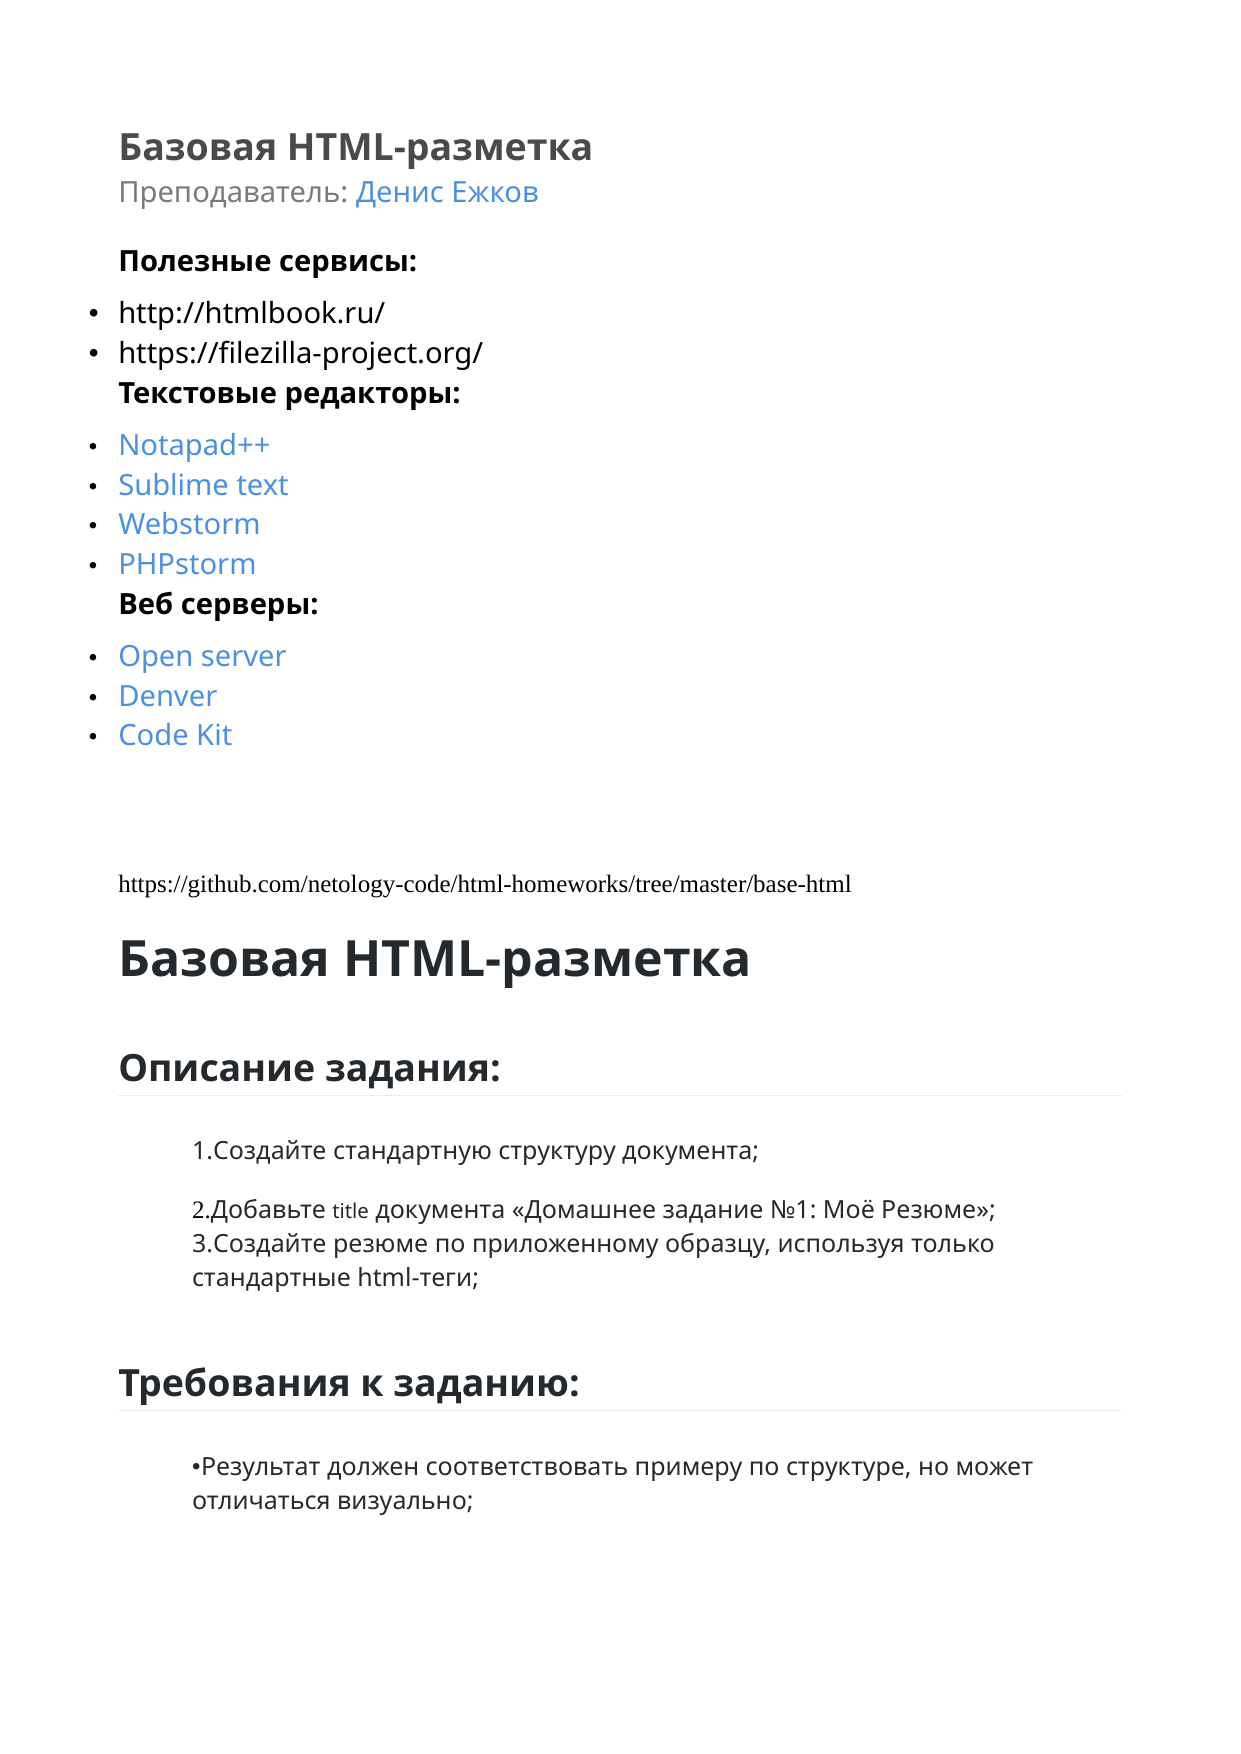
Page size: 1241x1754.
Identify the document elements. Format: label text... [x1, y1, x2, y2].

text Преподаватель: Денис Ежков [118, 171, 1122, 211]
list Open server [118, 635, 1122, 675]
text https://github.com/netology-code/html-homeworks/tree/master/base-html [118, 869, 1122, 898]
list Результат должен соответствовать примеру по структуре, но может отличаться визуально; [118, 1448, 1122, 1516]
list Notapad++ [118, 424, 1122, 464]
list Webstorm [118, 503, 1122, 543]
list Denver [118, 675, 1122, 714]
text Базовая HTML-разметка [118, 118, 1122, 171]
text Полезные сервисы: [118, 240, 1122, 280]
list PHPstorm [118, 543, 1122, 583]
list http://htmlbook.ru/ [118, 293, 1122, 332]
list Code Kit [118, 714, 1122, 754]
list https://filezilla-project.org/ [118, 332, 1122, 372]
subtitle Базовая HTML-разметка [118, 923, 1122, 991]
list Создайте резюме по приложенному образцу, используя только стандартные html-теги; [118, 1226, 1122, 1294]
subtitle Требования к заданию: [118, 1357, 1122, 1410]
list Sublime text [118, 464, 1122, 503]
text Веб серверы: [118, 583, 1122, 623]
subtitle Описание задания: [118, 1041, 1122, 1095]
list Добавьте title документа «Домашнее задание №1: Моё Резюме»; [118, 1192, 1122, 1226]
text Текстовые редакторы: [118, 372, 1122, 412]
list Создайте стандартную структуру документа; [118, 1133, 1122, 1167]
